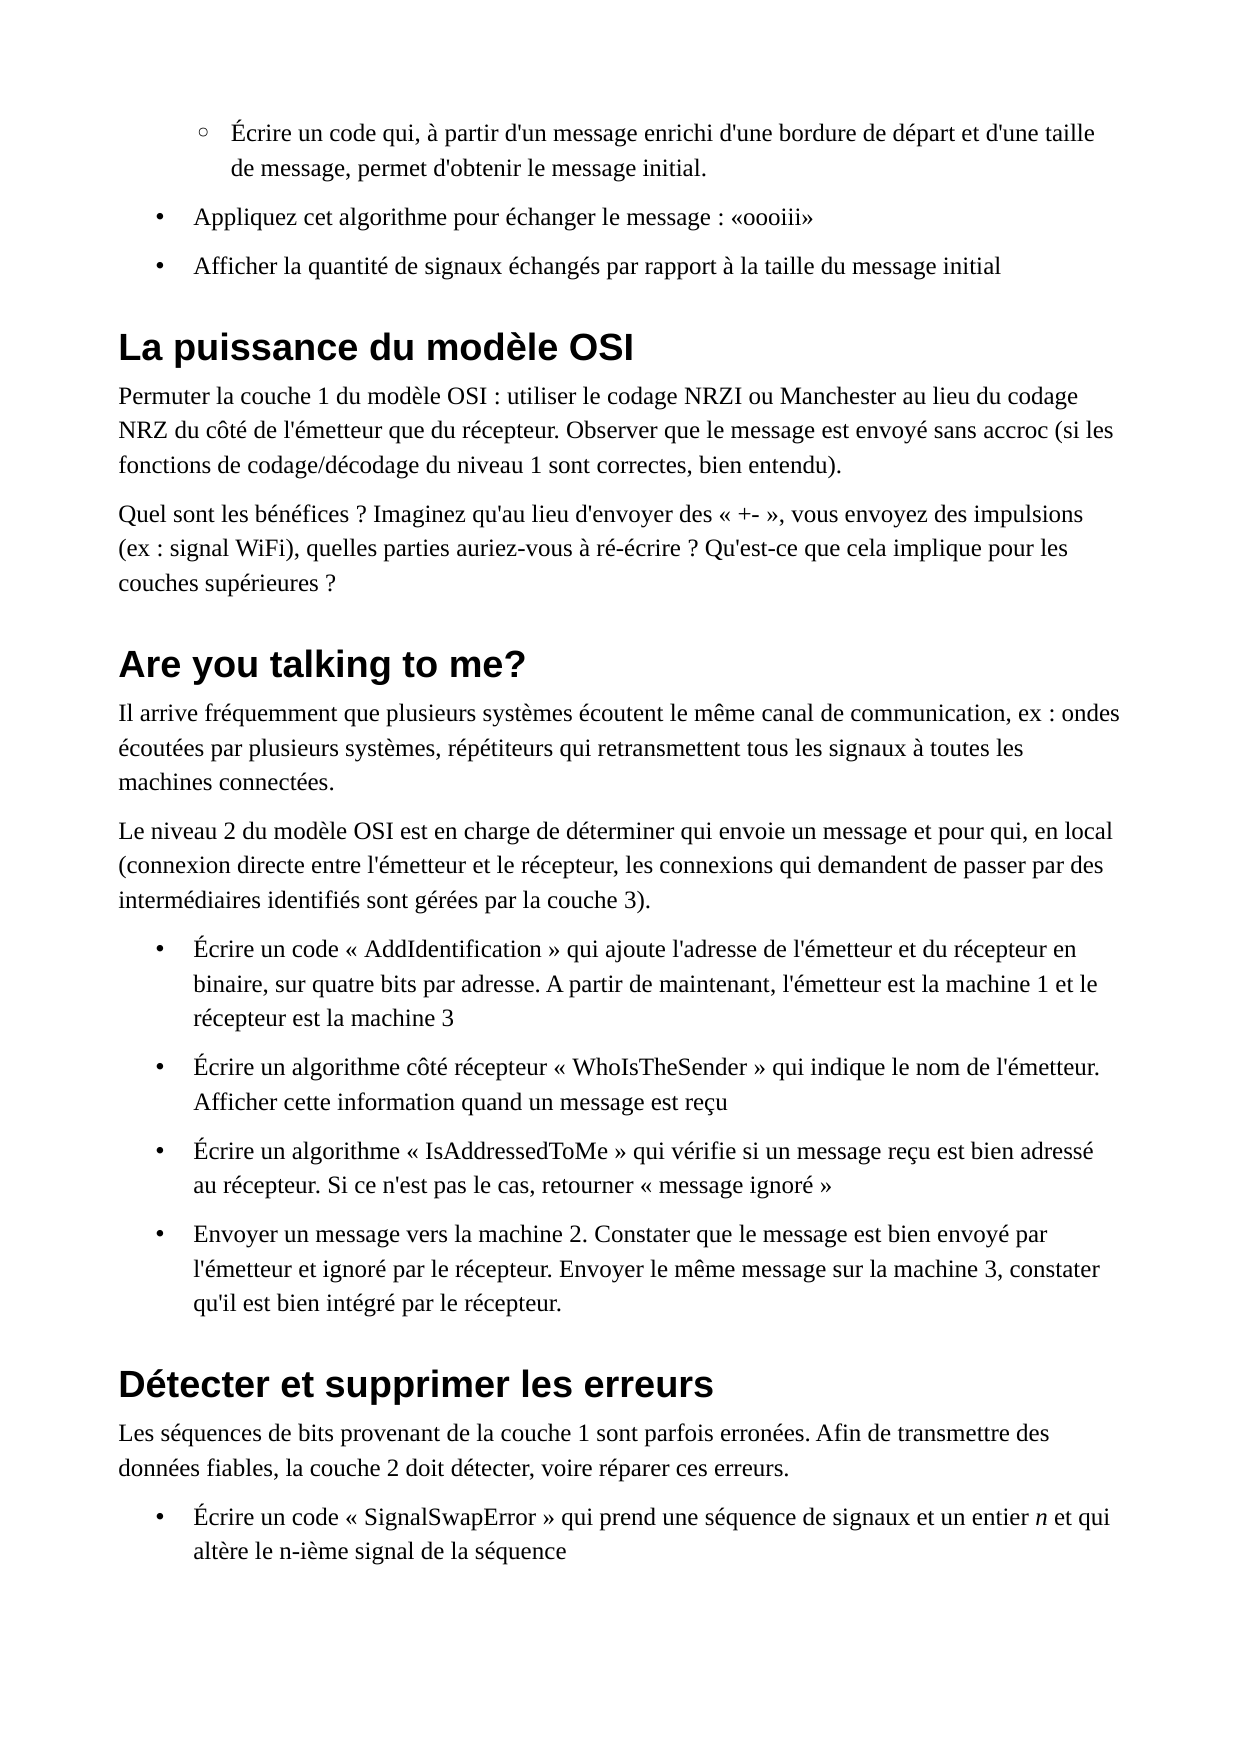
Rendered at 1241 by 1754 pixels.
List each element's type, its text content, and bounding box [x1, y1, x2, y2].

text Les séquences de bits provenant de la couche 1 sont parfois erronées. Afin de transmettre des données fiables, la couche 2 doit détecter, voire réparer ces erreurs. [118, 1418, 1122, 1482]
list Écrire un algorithme « IsAddressedToMe » qui vérifie si un message reçu est bien adressé au récepteur. Si ce n'est pas le cas, retourner « message ignoré » [156, 1136, 1122, 1199]
subtitle Détecter et supprimer les erreurs [118, 1362, 1122, 1406]
subtitle Are you talking to me? [118, 642, 1122, 686]
text Le niveau 2 du modèle OSI est en charge de déterminer qui envoie un message et pour qui, en local (connexion directe entre l'émetteur et le récepteur, les connexions qui demandent de passer par des intermédiaires identifiés sont gérées par la couche 3). [118, 816, 1122, 914]
list Envoyer un message vers la machine 2. Constater que le message est bien envoyé par l'émetteur et ignoré par le récepteur. Envoyer le même message sur la machine 3, constater qu'il est bien intégré par le récepteur. [156, 1219, 1122, 1317]
text Quel sont les bénéfices ? Imaginez qu'au lieu d'envoyer des « +- », vous envoyez des impulsions (ex : signal WiFi), quelles parties auriez-vous à ré-écrire ? Qu'est-ce que cela implique pour les couches supérieures ? [118, 499, 1122, 597]
subtitle La puissance du modèle OSI [118, 325, 1122, 368]
list Écrire un code qui, à partir d'un message enrichi d'une bordure de départ et d'une taille de message, permet d'obtenir le message initial. [193, 118, 1122, 181]
list Écrire un code « AddIdentification » qui ajoute l'adresse de l'émetteur et du récepteur en binaire, sur quatre bits par adresse. A partir de maintenant, l'émetteur est la machine 1 et le récepteur est la machine 3 [156, 934, 1122, 1032]
list Appliquez cet algorithme pour échanger le message : «oooiii» [156, 202, 1122, 230]
text Il arrive fréquemment que plusieurs systèmes écoutent le même canal de communication, ex : ondes écoutées par plusieurs systèmes, répétiteurs qui retransmettent tous les signaux à toutes les machines connectées. [118, 698, 1122, 796]
text Permuter la couche 1 du modèle OSI : utiliser le codage NRZI ou Manchester au lieu du codage NRZ du côté de l'émetteur que du récepteur. Observer que le message est envoyé sans accroc (si les fonctions de codage/décodage du niveau 1 sont correctes, bien entendu). [118, 381, 1122, 479]
list Écrire un code « SignalSwapError » qui prend une séquence de signaux et un entier n et qui altère le n-ième signal de la séquence [156, 1502, 1122, 1565]
list Afficher la quantité de signaux échangés par rapport à la taille du message initial [156, 251, 1122, 279]
list Écrire un algorithme côté récepteur « WhoIsTheSender » qui indique le nom de l'émetteur. Afficher cette information quand un message est reçu [156, 1052, 1122, 1115]
